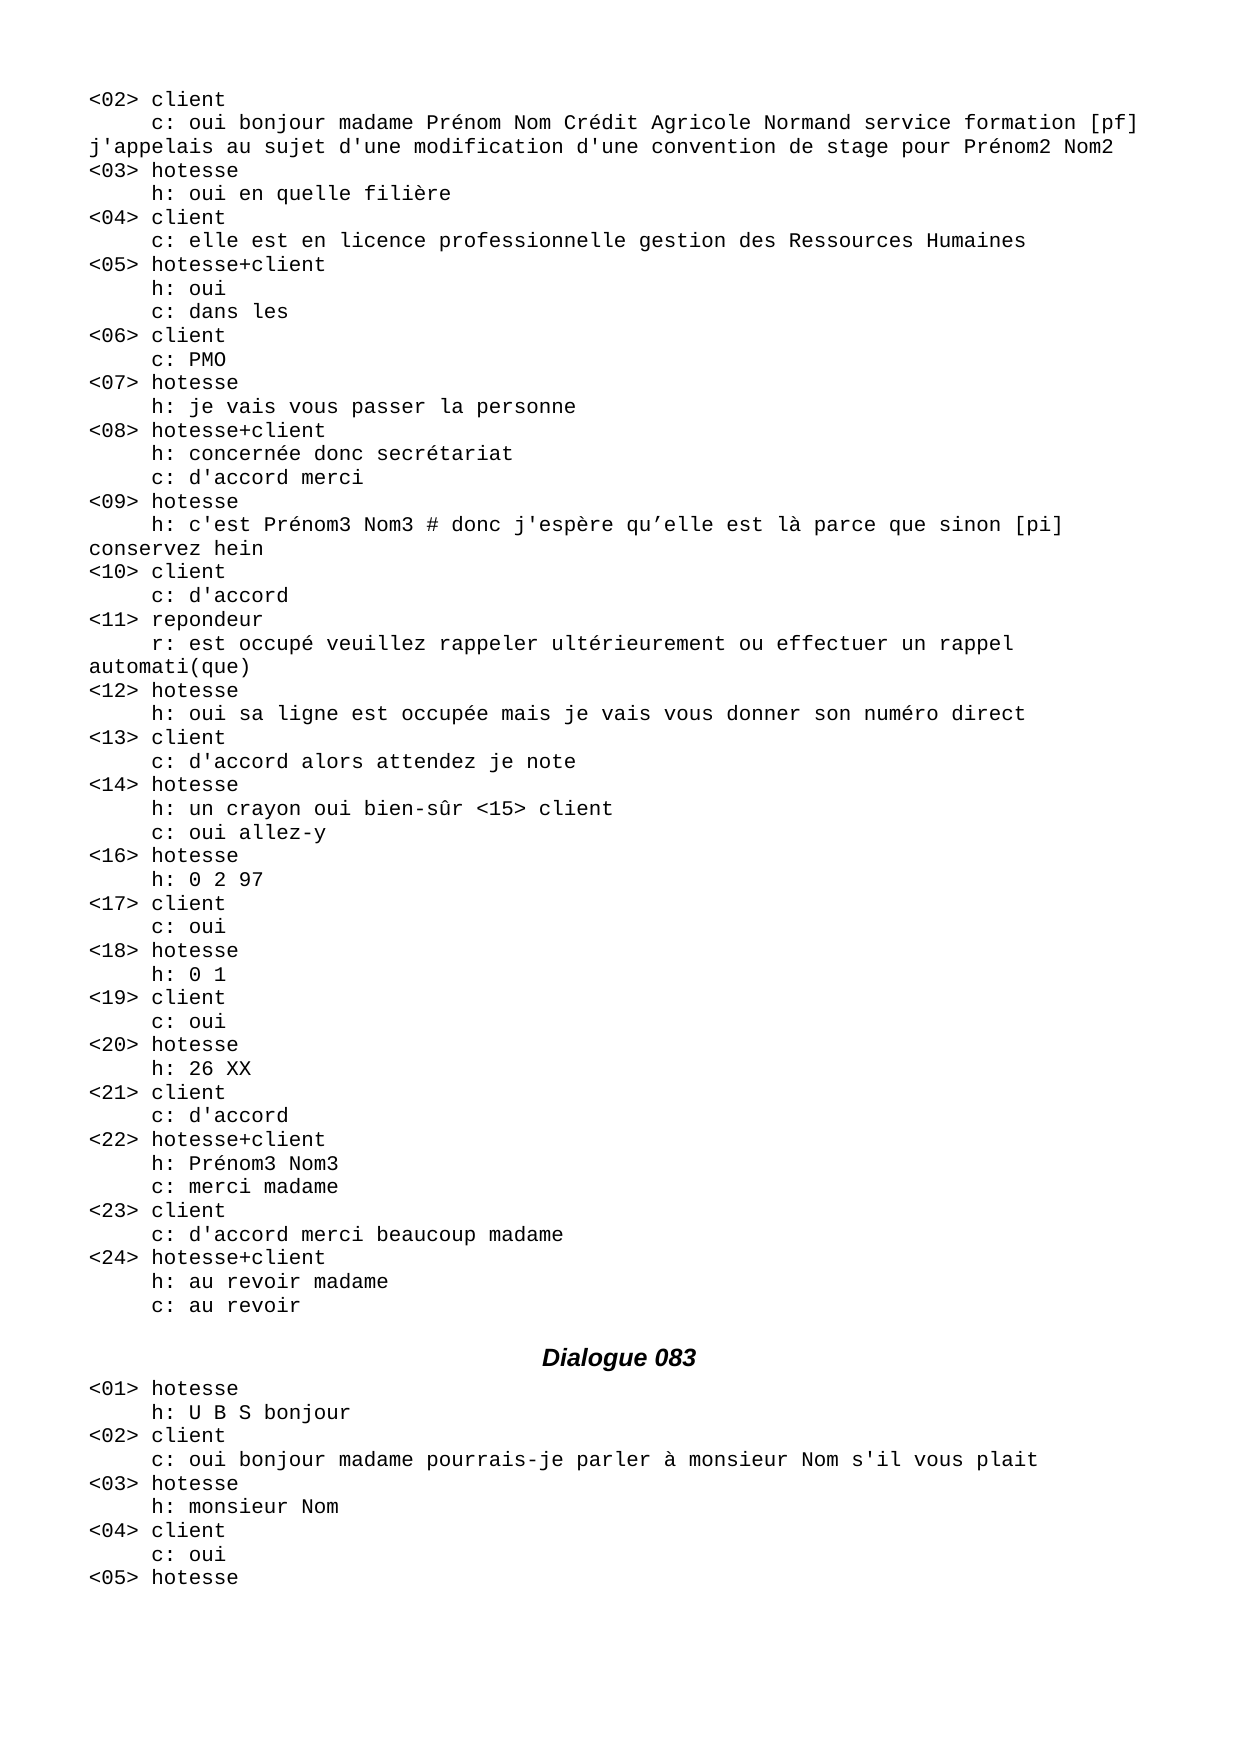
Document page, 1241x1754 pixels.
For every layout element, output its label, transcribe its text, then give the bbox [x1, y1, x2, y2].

text h: 0 1 [89, 963, 1152, 987]
text <13> client [89, 727, 1152, 751]
text c: oui [89, 916, 1152, 940]
text h: Prénom3 Nom3 [89, 1153, 1152, 1176]
text <12> hotesse [89, 680, 1152, 703]
text c: oui allez-y [89, 822, 1152, 845]
text <23> client [89, 1200, 1152, 1224]
text c: oui [89, 1544, 1152, 1567]
text h: au revoir madame [89, 1271, 1152, 1294]
text <18> hotesse [89, 940, 1152, 963]
text c: d'accord merci beaucoup madame [89, 1224, 1152, 1247]
subtitle Dialogue 083 [89, 1343, 1152, 1372]
text r: est occupé veuillez rappeler ultérieurement ou effectuer un rappel automati(que) [89, 632, 1152, 680]
text c: oui bonjour madame Prénom Nom Crédit Agricole Normand service formation [pf] j'appelais au sujet d'une modification d'une convention de stage pour Prénom2 Nom2 [89, 112, 1152, 159]
text h: oui sa ligne est occupée mais je vais vous donner son numéro direct [89, 703, 1152, 727]
text <03> hotesse [89, 159, 1152, 183]
text h: concernée donc secrétariat [89, 443, 1152, 467]
text <11> repondeur [89, 609, 1152, 632]
text h: monsieur Nom [89, 1496, 1152, 1520]
text c: oui [89, 1011, 1152, 1034]
text <07> hotesse [89, 372, 1152, 396]
text <09> hotesse [89, 491, 1152, 514]
text c: merci madame [89, 1176, 1152, 1200]
text <04> client [89, 207, 1152, 231]
text c: oui bonjour madame pourrais-je parler à monsieur Nom s'il vous plait [89, 1449, 1152, 1473]
text <04> client [89, 1520, 1152, 1544]
text <02> client [89, 1426, 1152, 1449]
text c: d'accord alors attendez je note [89, 751, 1152, 774]
text c: PMO [89, 349, 1152, 372]
text c: elle est en licence professionnelle gestion des Ressources Humaines [89, 231, 1152, 254]
text <14> hotesse [89, 774, 1152, 798]
text <22> hotesse+client [89, 1129, 1152, 1153]
text h: oui en quelle filière [89, 183, 1152, 207]
text c: dans les [89, 301, 1152, 325]
text c: d'accord merci [89, 467, 1152, 491]
text <08> hotesse+client [89, 420, 1152, 443]
text <21> client [89, 1082, 1152, 1105]
text <20> hotesse [89, 1034, 1152, 1058]
text <05> hotesse [89, 1567, 1152, 1591]
text <05> hotesse+client [89, 254, 1152, 278]
text h: c'est Prénom3 Nom3 # donc j'espère qu’elle est là parce que sinon [pi] conservez hein [89, 514, 1152, 562]
text <06> client [89, 325, 1152, 349]
text <17> client [89, 893, 1152, 916]
text h: un crayon oui bien-sûr <15> client [89, 798, 1152, 822]
text c: d'accord [89, 1105, 1152, 1129]
text h: je vais vous passer la personne [89, 396, 1152, 420]
text <10> client [89, 562, 1152, 585]
text <02> client [89, 89, 1152, 112]
text h: U B S bonjour [89, 1402, 1152, 1426]
text <16> hotesse [89, 845, 1152, 869]
text h: 0 2 97 [89, 869, 1152, 893]
text c: d'accord [89, 585, 1152, 609]
text c: au revoir [89, 1294, 1152, 1318]
text h: oui [89, 278, 1152, 301]
text <24> hotesse+client [89, 1247, 1152, 1271]
text h: 26 XX [89, 1058, 1152, 1082]
text <03> hotesse [89, 1473, 1152, 1496]
text <19> client [89, 987, 1152, 1011]
text <01> hotesse [89, 1378, 1152, 1402]
